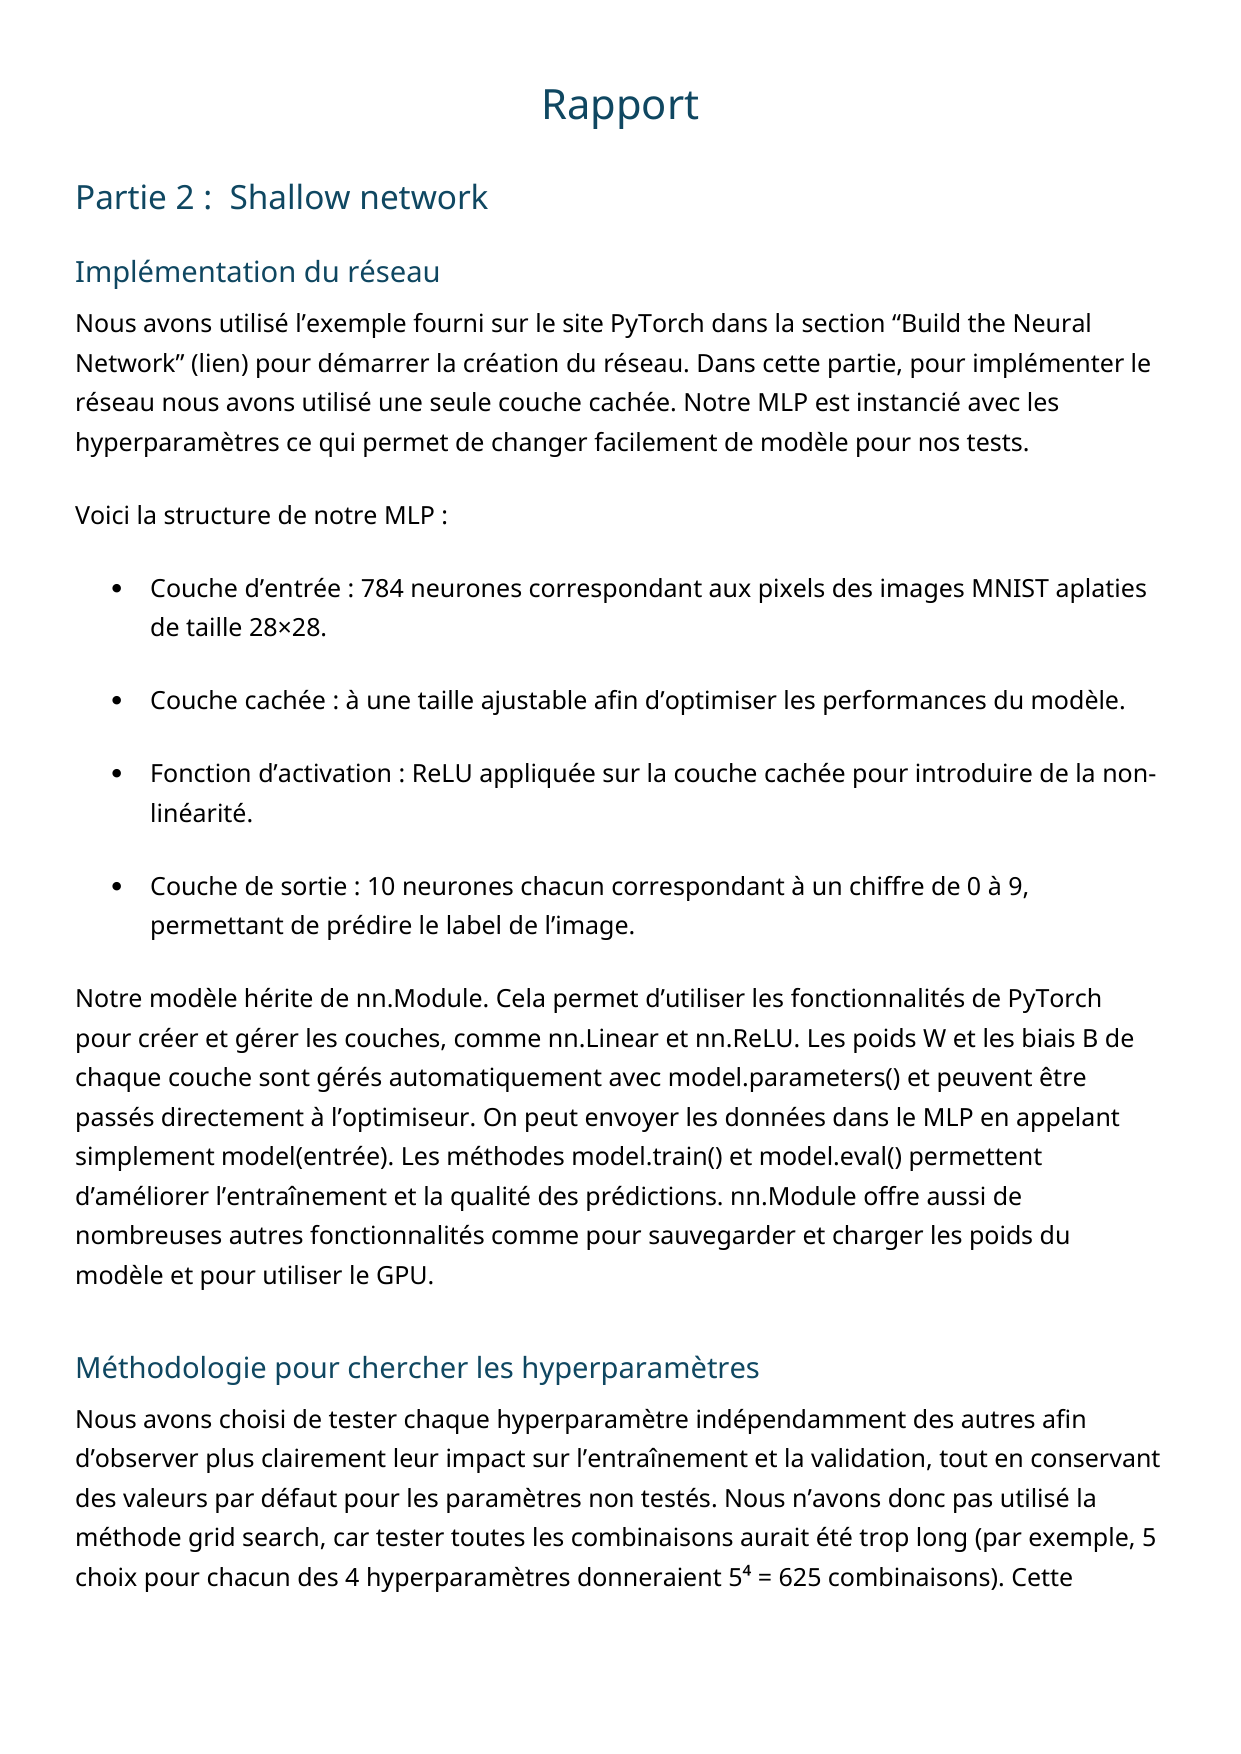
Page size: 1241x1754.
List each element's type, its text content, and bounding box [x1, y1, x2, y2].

subtitle Méthodologie pour chercher les hyperparamètres [75, 1347, 1165, 1387]
list Couche de sortie : 10 neurones chacun correspondant à un chiffre de 0 à 9, permettant de prédire le label de l’image. [112, 868, 1165, 942]
text Nous avons utilisé l’exemple fourni sur le site PyTorch dans la section “Build the Neural Network” (lien) pour démarrer la création du réseau. Dans cette partie, pour implémenter le réseau nous avons utilisé une seule couche cachée. Notre MLP est instancié avec les hyperparamètres ce qui permet de changer facilement de modèle pour nos tests. [75, 306, 1165, 458]
list Couche cachée : à une taille ajustable afin d’optimiser les performances du modèle. [112, 683, 1165, 717]
list Fonction d’activation : ReLU appliquée sur la couche cachée pour introduire de la non-linéarité. [112, 756, 1165, 829]
list Couche d’entrée : 784 neurones correspondant aux pixels des images MNIST aplaties de taille 28×28. [112, 571, 1165, 644]
text Nous avons choisi de tester chaque hyperparamètre indépendamment des autres afin d’observer plus clairement leur impact sur l’entraînement et la validation, tout en conservant des valeurs par défaut pour les paramètres non testés. Nous n’avons donc pas utilisé la méthode grid search, car tester toutes les combinaisons aurait été trop long (par exemple, 5 choix pour chacun des 4 hyperparamètres donneraient 5⁴ = 625 combinaisons). Cette [75, 1401, 1165, 1593]
text Rapport [75, 75, 1165, 132]
subtitle Partie 2 : Shallow network [75, 174, 1165, 219]
subtitle Implémentation du réseau [75, 252, 1165, 291]
text Notre modèle hérite de nn.Module. Cela permet d’utiliser les fonctionnalités de PyTorch pour créer et gérer les couches, comme nn.Linear et nn.ReLU. Les poids W et les biais B de chaque couche sont gérés automatiquement avec model.parameters() et peuvent être passés directement à l’optimiseur. On peut envoyer les données dans le MLP en appelant simplement model(entrée). Les méthodes model.train() et model.eval() permettent d’améliorer l’entraînement et la qualité des prédictions. nn.Module offre aussi de nombreuses autres fonctionnalités comme pour sauvegarder et charger les poids du modèle et pour utiliser le GPU. [75, 981, 1165, 1291]
text Voici la structure de notre MLP : [75, 497, 1165, 532]
